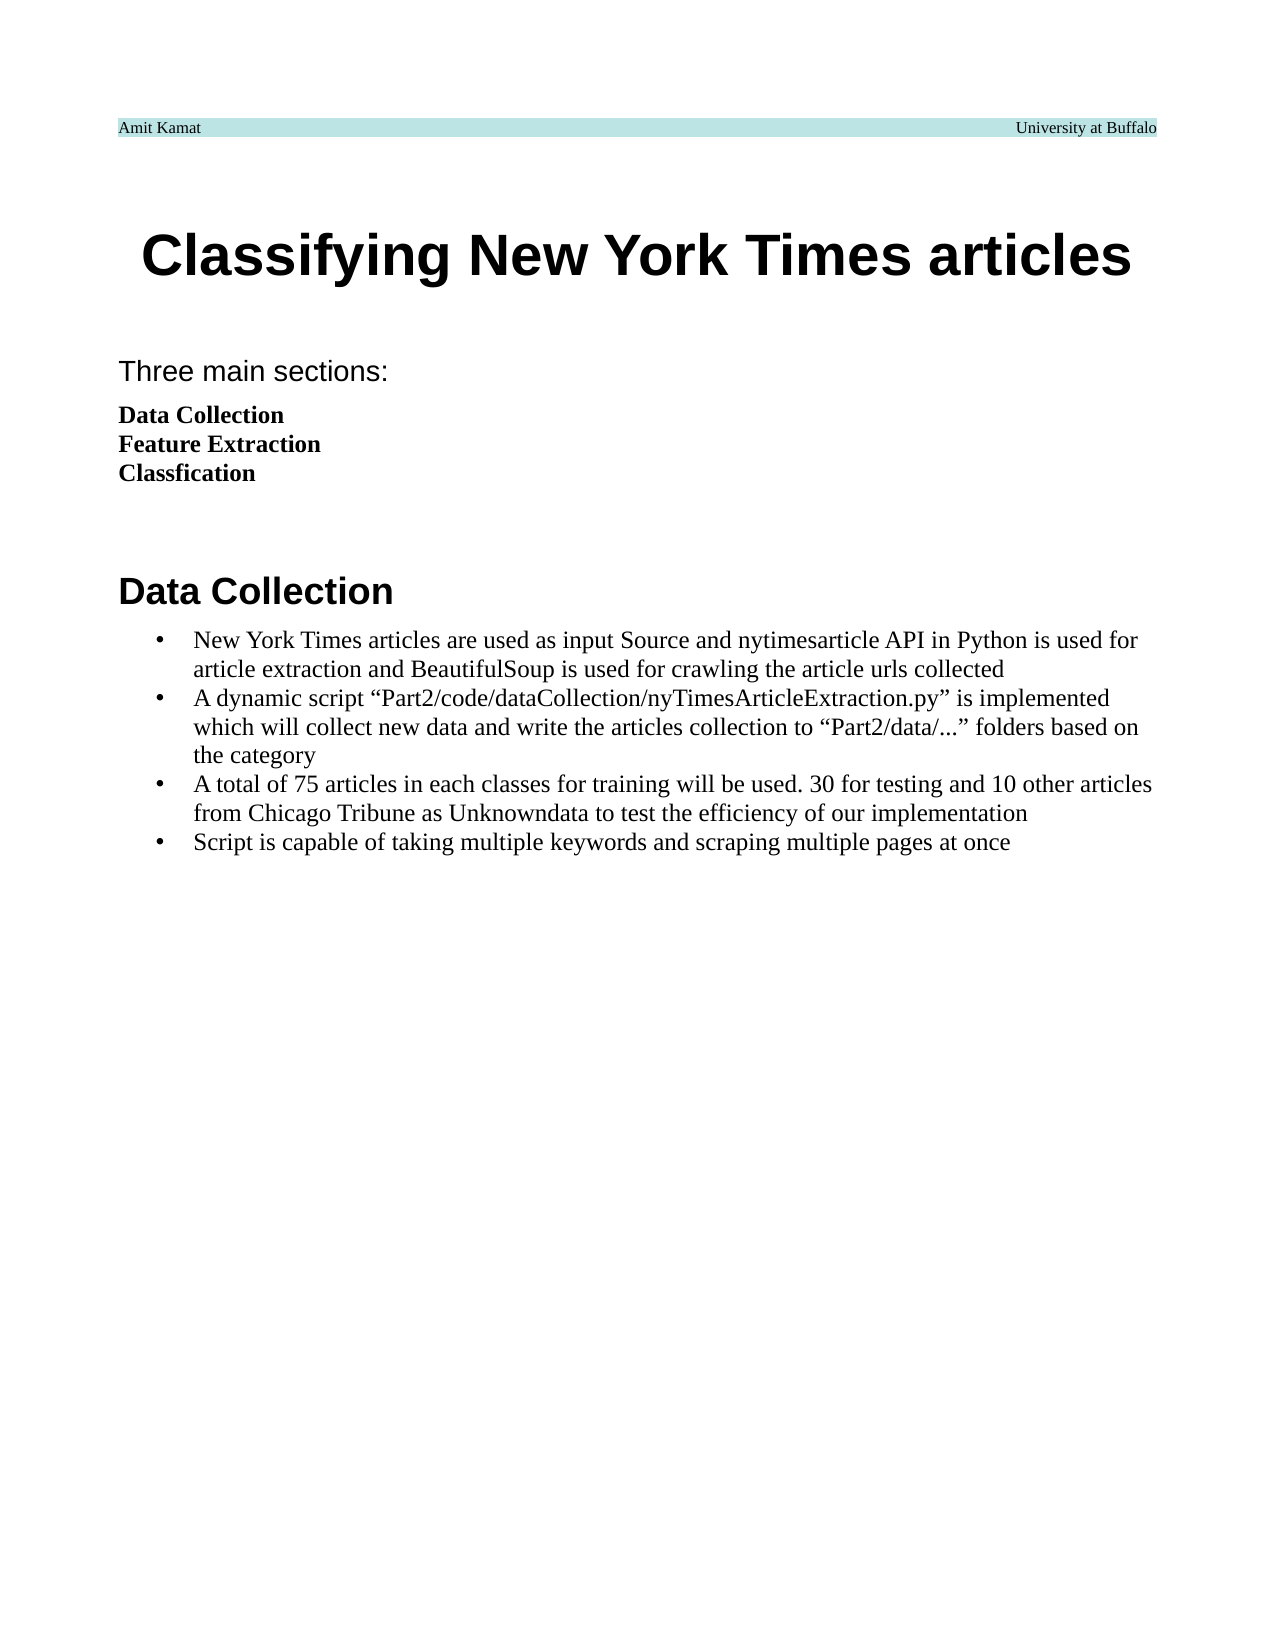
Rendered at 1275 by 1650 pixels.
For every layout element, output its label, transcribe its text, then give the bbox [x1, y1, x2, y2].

subtitle Three main sections: [118, 354, 1157, 388]
list New York Times articles are used as input Source and nytimesarticle API in Python is used for article extraction and BeautifulSoup is used for crawling the article urls collected [156, 625, 1157, 683]
title Classifying New York Times articles [118, 221, 1157, 288]
list A dynamic script “Part2/code/dataCollection/nyTimesArticleExtraction.py” is implemented which will collect new data and write the articles collection to “Part2/data/...” folders based on the category [156, 683, 1157, 769]
text Feature Extraction [118, 429, 1157, 458]
text Data Collection [118, 400, 1157, 429]
list A total of 75 articles in each classes for training will be used. 30 for testing and 10 other articles from Chicago Tribune as Unknowndata to test the efficiency of our implementation [156, 769, 1157, 827]
list Script is capable of taking multiple keywords and scraping multiple pages at once [156, 827, 1157, 855]
subtitle Data Collection [118, 569, 1157, 613]
text Classfication [118, 458, 1157, 487]
